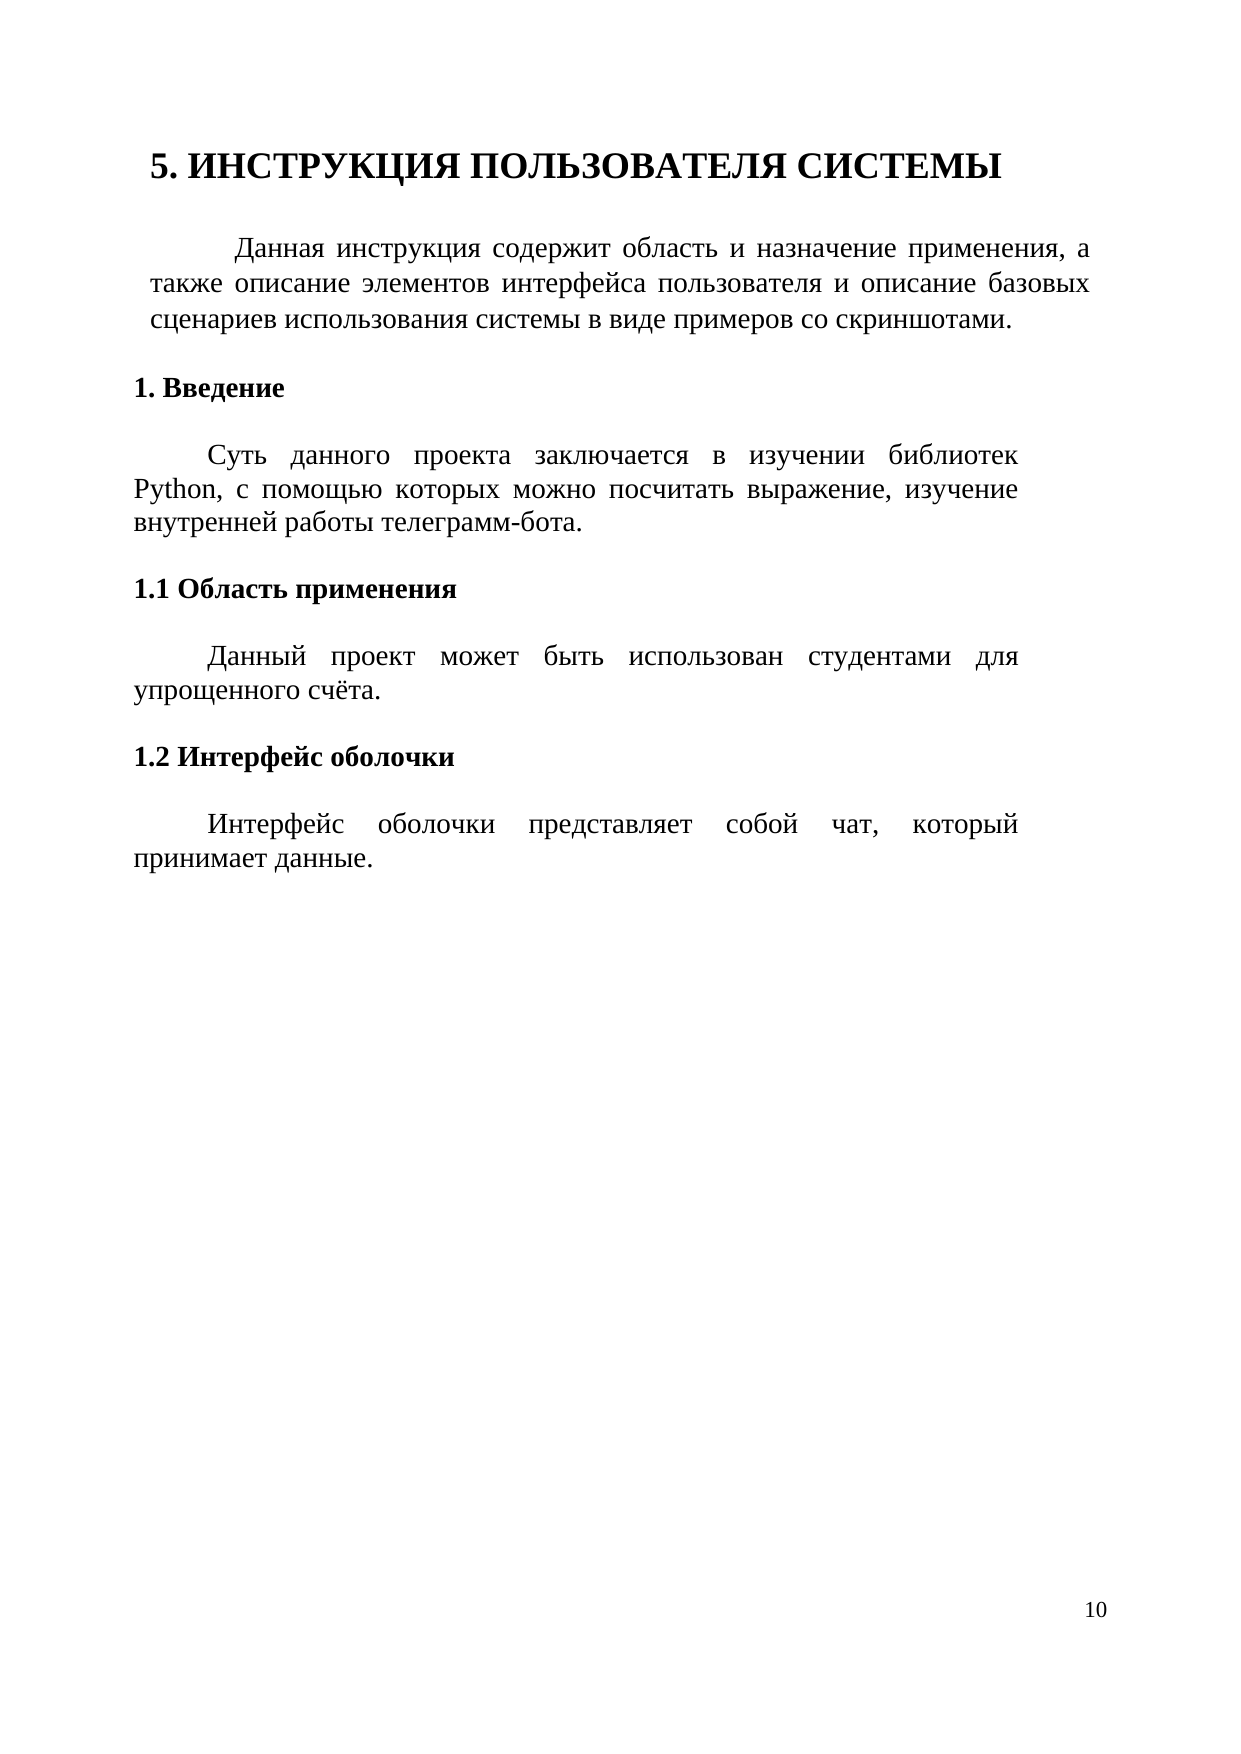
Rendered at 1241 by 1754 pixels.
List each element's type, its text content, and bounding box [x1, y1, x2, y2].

text 5. ИНСТРУКЦИЯ ПОЛЬЗОВАТЕЛЯ СИСТЕМЫ [133, 144, 1019, 187]
text Данный проект может быть использован студентами для упрощенного счёта. [133, 638, 1019, 706]
text 1. Введение [133, 370, 1019, 404]
text Интерфейс оболочки представляет собой чат, который принимает данные. [133, 806, 1019, 873]
text 1.1 Область применения [133, 571, 1019, 605]
text Данная инструкция содержит область и назначение применения, а также описание элементов интерфейса пользователя и описание базовых сценариев использования системы в виде примеров со скриншотами. [150, 230, 1091, 334]
text Суть данного проекта заключается в изучении библиотек Python, с помощью которых можно посчитать выражение, изучение внутренней работы телеграмм-бота. [133, 437, 1019, 538]
text 1.2 Интерфейс оболочки [133, 739, 1019, 773]
